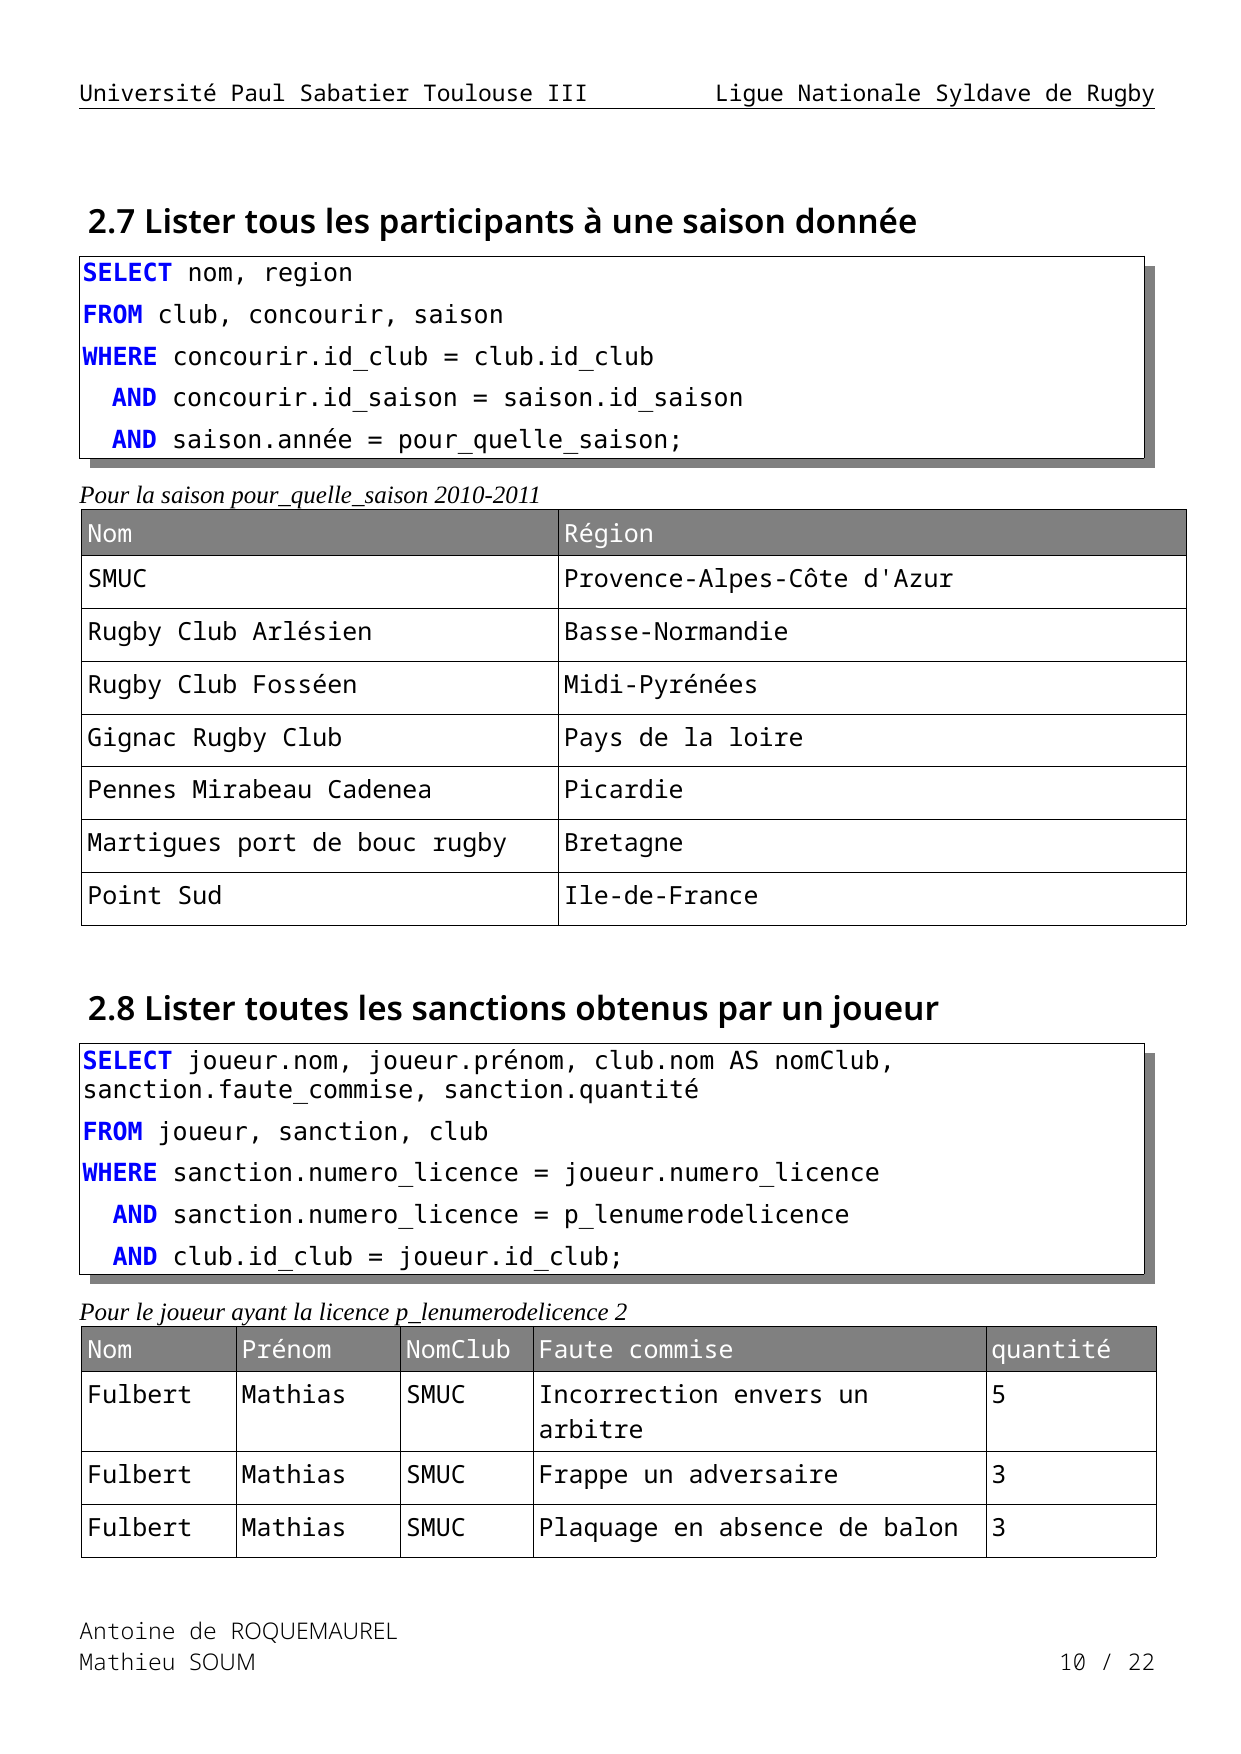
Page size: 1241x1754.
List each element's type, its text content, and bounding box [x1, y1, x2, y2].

table_cell SMUC [401, 1372, 533, 1451]
text SELECT joueur.nom, joueur.prénom, club.nom AS nomClub, sanction.faute_commise, sanction.quantité [80, 1044, 1144, 1104]
table_header Nom [82, 510, 558, 555]
table_cell Point Sud [82, 873, 558, 925]
table_header Faute commise [534, 1327, 986, 1371]
text SELECT nom, region [80, 257, 1144, 288]
text Pour la saison pour_quelle_saison 2010-2011 [79, 481, 1155, 509]
table_cell Pennes Mirabeau Cadenea [82, 767, 558, 819]
table_header Région [559, 510, 1186, 555]
table_cell Rugby Club Fosséen [82, 662, 558, 713]
table_cell Fulbert [82, 1505, 236, 1557]
text Pour le joueur ayant la licence p_lenumerodelicence 2 [79, 1297, 1155, 1326]
table_cell Bretagne [559, 820, 1186, 872]
table_cell Rugby Club Arlésien [82, 609, 558, 661]
table_cell Provence-Alpes-Côte d'Azur [559, 556, 1186, 608]
subtitle Lister toutes les sanctions obtenus par un joueur [79, 985, 1155, 1030]
table_header Nom [82, 1327, 236, 1371]
table_cell Martigues port de bouc rugby [82, 820, 558, 872]
table_cell Picardie [559, 767, 1186, 819]
text AND club.id_club = joueur.id_club; [80, 1239, 1144, 1274]
table_cell SMUC [401, 1505, 533, 1557]
table_header quantité [987, 1327, 1156, 1371]
table_cell Fulbert [82, 1452, 236, 1504]
table_header NomClub [401, 1327, 533, 1371]
text FROM joueur, sanction, club [80, 1114, 1144, 1146]
table_cell SMUC [401, 1452, 533, 1504]
table_cell 3 [987, 1505, 1156, 1557]
table_cell 5 [987, 1372, 1156, 1451]
text AND concourir.id_saison = saison.id_saison [80, 381, 1144, 413]
text WHERE concourir.id_club = club.id_club [80, 339, 1144, 371]
text WHERE sanction.numero_licence = joueur.numero_licence [80, 1155, 1144, 1187]
table_cell Ile-de-France [559, 873, 1186, 925]
table_cell Basse-Normandie [559, 609, 1186, 661]
text AND saison.année = pour_quelle_saison; [80, 422, 1144, 457]
table_cell Plaquage en absence de balon [534, 1505, 986, 1557]
table_cell Mathias [237, 1452, 400, 1504]
table_cell Midi-Pyrénées [559, 662, 1186, 713]
table_cell Incorrection envers un arbitre [534, 1372, 986, 1451]
table_header Prénom [237, 1327, 400, 1371]
table_cell Mathias [237, 1372, 400, 1451]
table_cell Fulbert [82, 1372, 236, 1451]
table_cell 3 [987, 1452, 1156, 1504]
table_cell Gignac Rugby Club [82, 715, 558, 766]
text AND sanction.numero_licence = p_lenumerodelicence [80, 1197, 1144, 1229]
subtitle Lister tous les participants à une saison donnée [79, 198, 1155, 243]
table_cell Frappe un adversaire [534, 1452, 986, 1504]
table_cell Mathias [237, 1505, 400, 1557]
table_cell SMUC [82, 556, 558, 608]
table_cell Pays de la loire [559, 715, 1186, 766]
text FROM club, concourir, saison [80, 297, 1144, 329]
